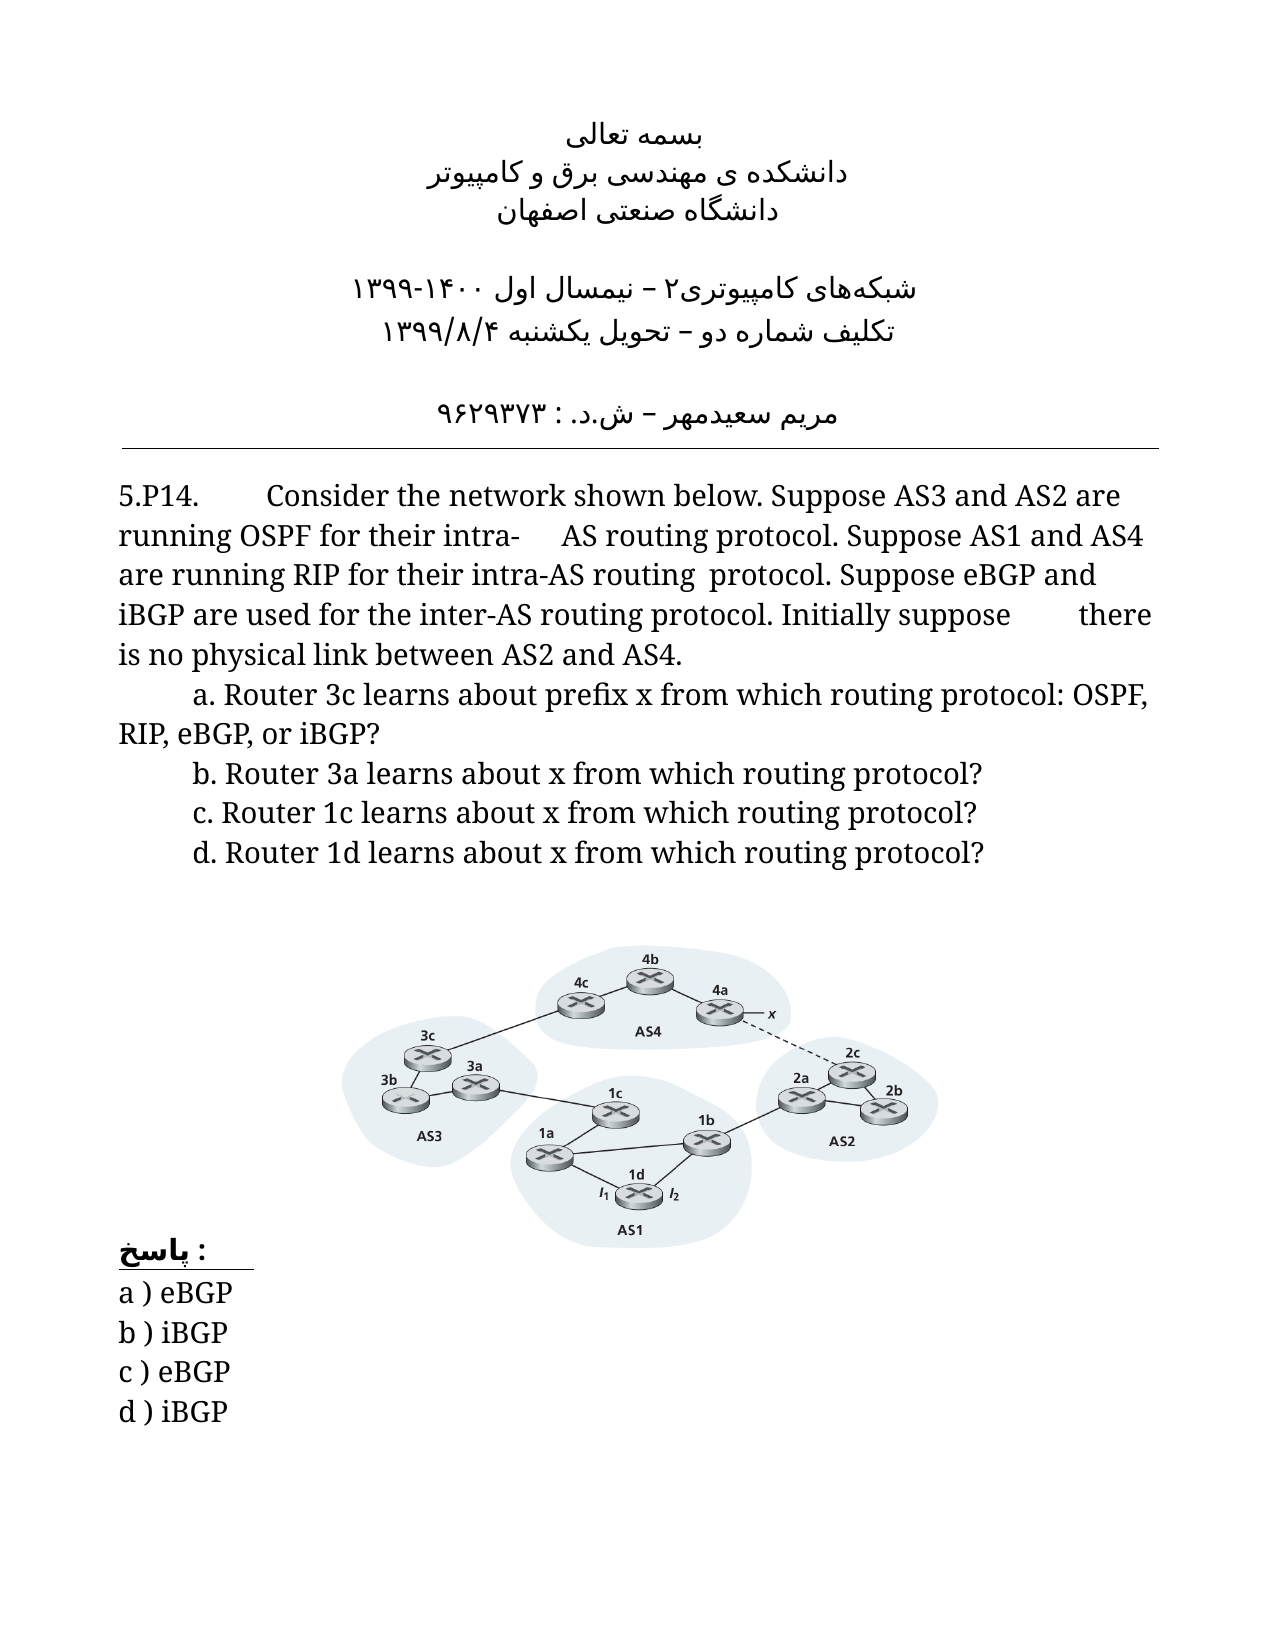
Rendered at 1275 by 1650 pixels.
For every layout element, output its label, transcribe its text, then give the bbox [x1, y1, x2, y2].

text a ) eBGP [118, 1272, 1157, 1312]
text b. Router 3a learns about x from which routing protocol? [118, 753, 1157, 793]
text d. Router 1d learns about x from which routing protocol? [118, 832, 1157, 872]
text b ) iBGP [118, 1312, 1157, 1352]
text تکلیف شماره دو – تحویل یکشنبه ۱۳۹۹/۸/۴ [118, 310, 1157, 353]
text پاسخ : [118, 1229, 1157, 1272]
text دانشکده ی مهندسی برق و کامپیوتر [118, 156, 1157, 194]
text بسمه تعالی [118, 118, 1157, 156]
text a. Router 3c learns about prefix x from which routing protocol: OSPF, RIP, eBGP, or iBGP? [118, 674, 1157, 753]
picture [325, 930, 951, 1269]
text d ) iBGP [118, 1391, 1157, 1431]
text 5.P14. Consider the network shown below. Suppose AS3 and AS2 are running OSPF for their intra- AS routing protocol. Suppose AS1 and AS4 are running RIP for their intra-AS routing protocol. Suppose eBGP and iBGP are used for the inter-AS routing protocol. Initially suppose there is no physical link between AS2 and AS4. [118, 475, 1157, 674]
text دانشگاه صنعتی اصفهان [118, 194, 1157, 232]
text شبکه‌های کامپیوتری۲ – نیمسال اول ۱۴۰۰-۱۳۹۹ [118, 272, 1157, 310]
text c ) eBGP [118, 1352, 1157, 1391]
text مریم سعیدمهر – ش.د. : ۹۶۲۹۳۷۳ [118, 393, 1157, 436]
text c. Router 1c learns about x from which routing protocol? [118, 793, 1157, 832]
